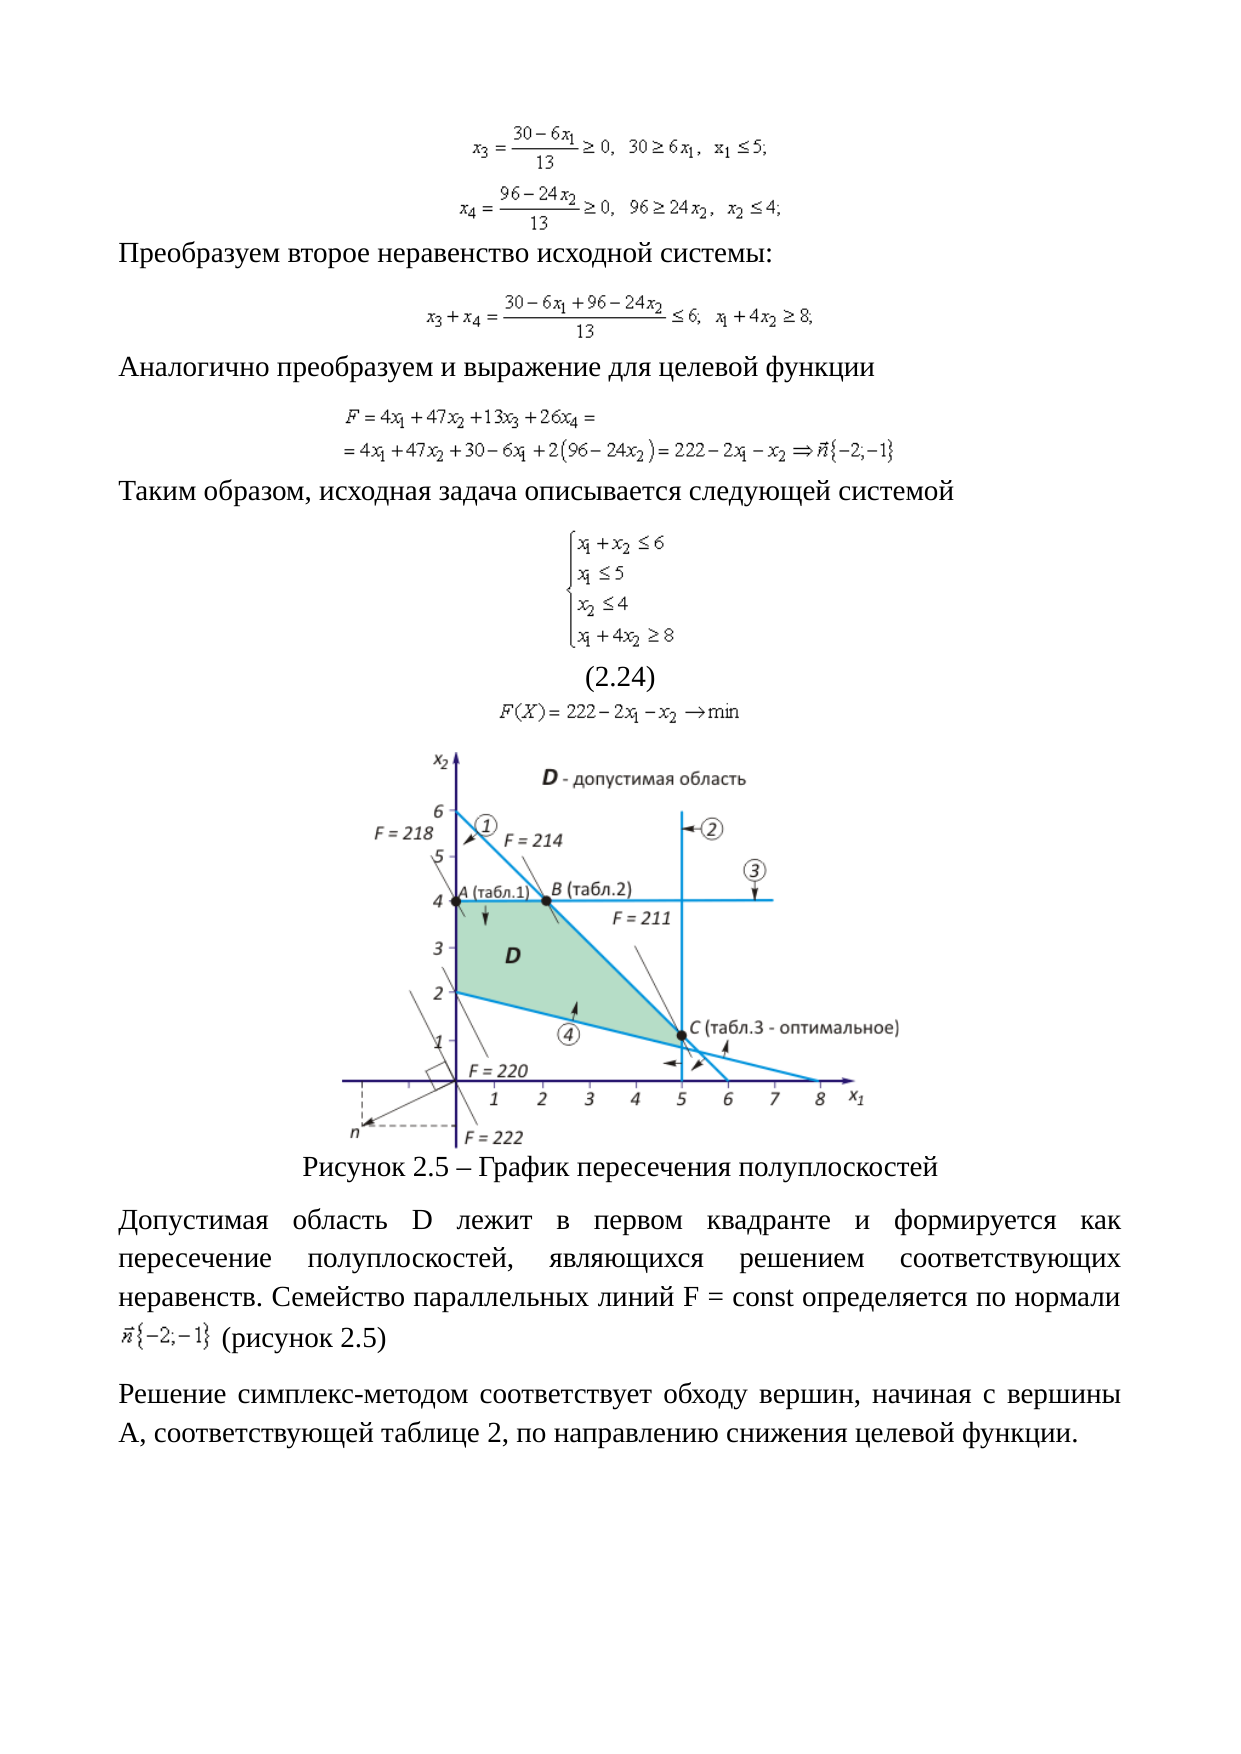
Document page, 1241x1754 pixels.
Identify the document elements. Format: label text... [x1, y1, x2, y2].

text Аналогично преобразуем и выражение для целевой функции [118, 288, 1122, 382]
picture [341, 402, 899, 469]
text Преобразуем второе неравенство исходной системы: [118, 118, 1122, 269]
picture [118, 1317, 214, 1357]
text Допустимая область D лежит в первом квадранте и формируется как пересечение полуплоскостей, являющихся решением соответствующих неравенств. Семейство параллельных линий F = const определяется по нормали (рисунок 2.5) [118, 1202, 1122, 1357]
picture [563, 526, 677, 654]
text Таким образом, исходная задача описывается следующей системой [118, 402, 1122, 507]
picture [341, 752, 899, 1149]
picture [468, 119, 772, 175]
text (2.24) [118, 527, 1122, 692]
text Рисунок 2.5 – График пересечения полуплоскостей [118, 697, 1122, 1182]
picture [455, 179, 786, 236]
picture [422, 288, 818, 344]
text Решение симплекс-методом соответствует обходу вершин, начиная с вершины A, соответствующей таблице 2, по направлению снижения целевой функции. [118, 1376, 1122, 1448]
picture [495, 697, 745, 728]
